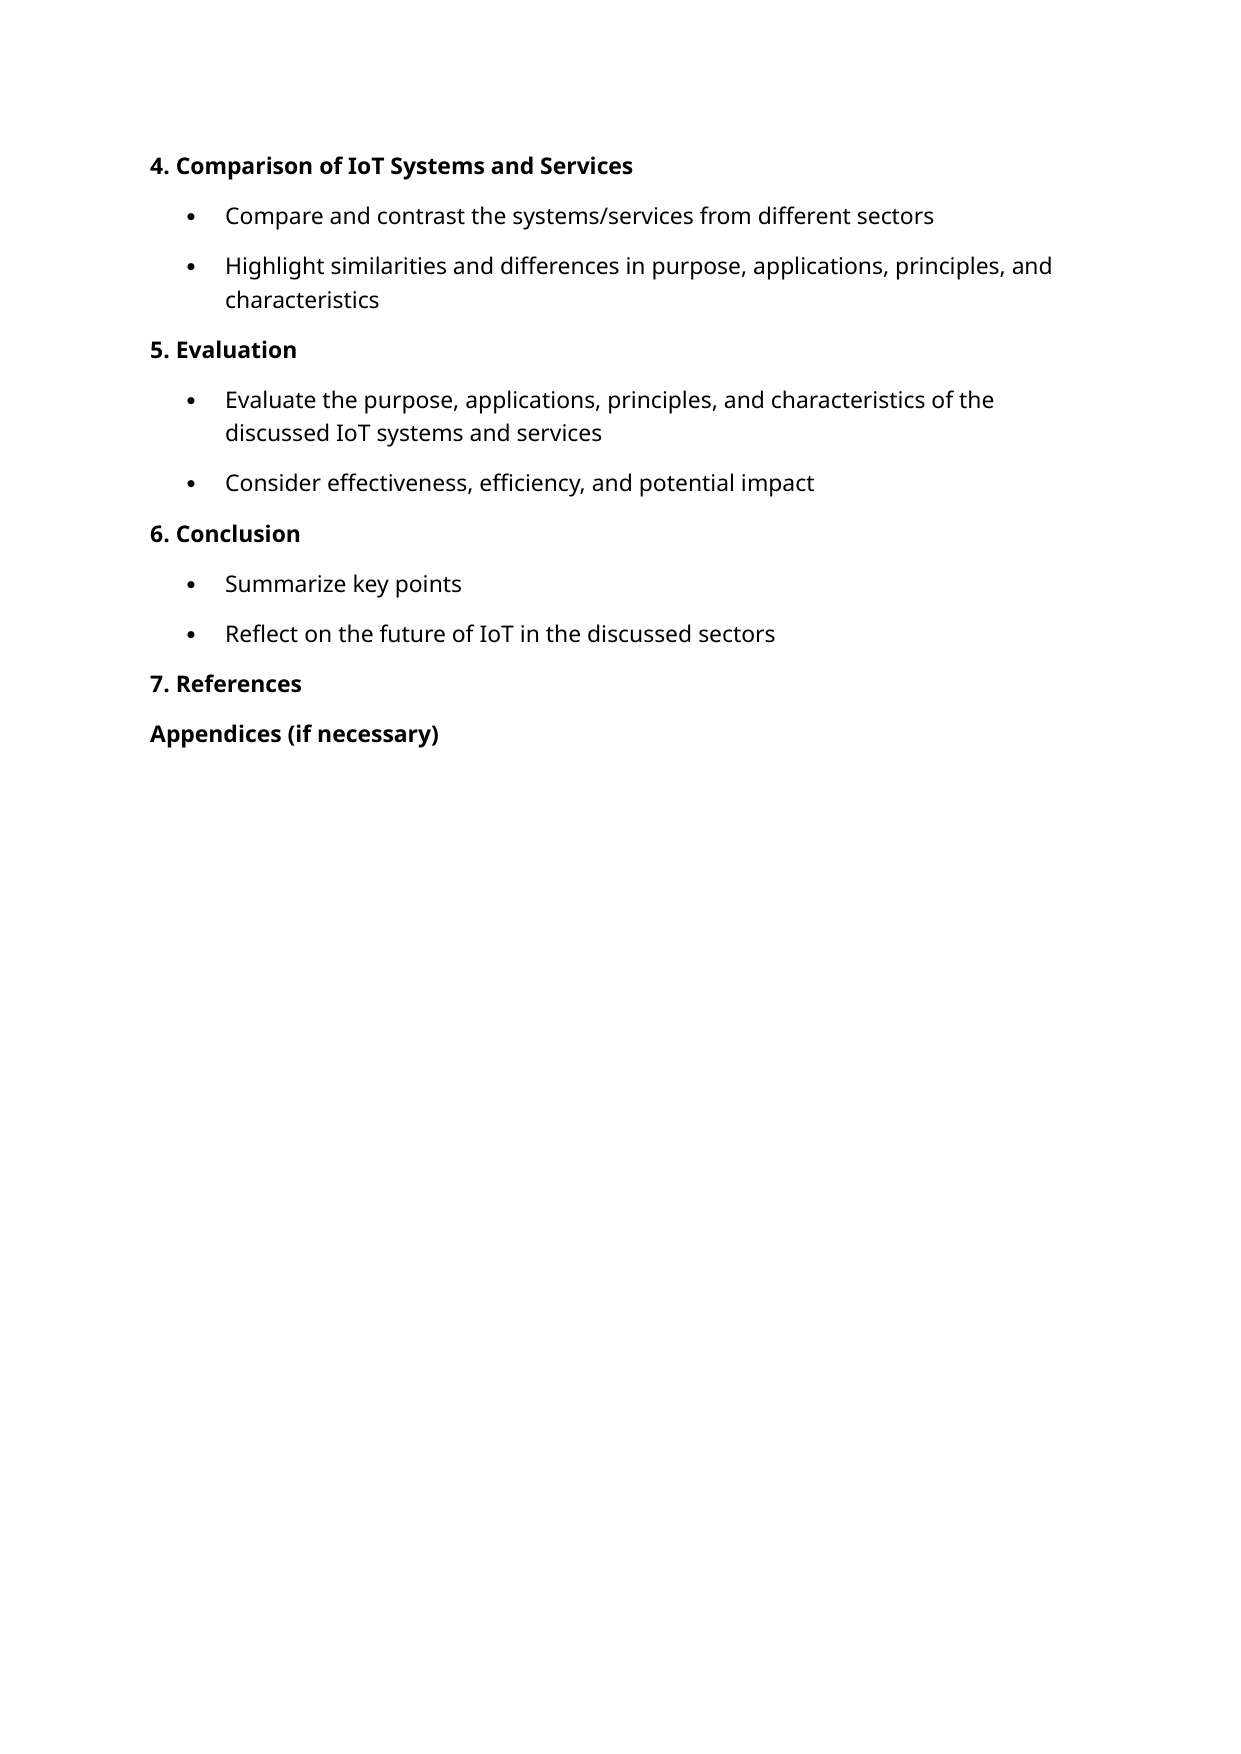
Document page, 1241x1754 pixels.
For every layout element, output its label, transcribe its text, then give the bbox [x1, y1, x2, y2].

text 5. Evaluation [150, 334, 1090, 365]
list Consider effectiveness, efficiency, and potential impact [187, 467, 1090, 499]
list Evaluate the purpose, applications, principles, and characteristics of the discussed IoT systems and services [187, 384, 1090, 448]
text 4. Comparison of IoT Systems and Services [150, 150, 1090, 181]
text 6. Conclusion [150, 517, 1090, 549]
list Reflect on the future of IoT in the discussed sectors [187, 618, 1090, 649]
list Compare and contrast the systems/services from different sectors [187, 200, 1090, 231]
list Highlight similarities and differences in purpose, applications, principles, and characteristics [187, 250, 1090, 315]
list Summarize key points [187, 568, 1090, 599]
text 7. References [150, 668, 1090, 699]
text Appendices (if necessary) [150, 718, 1090, 749]
